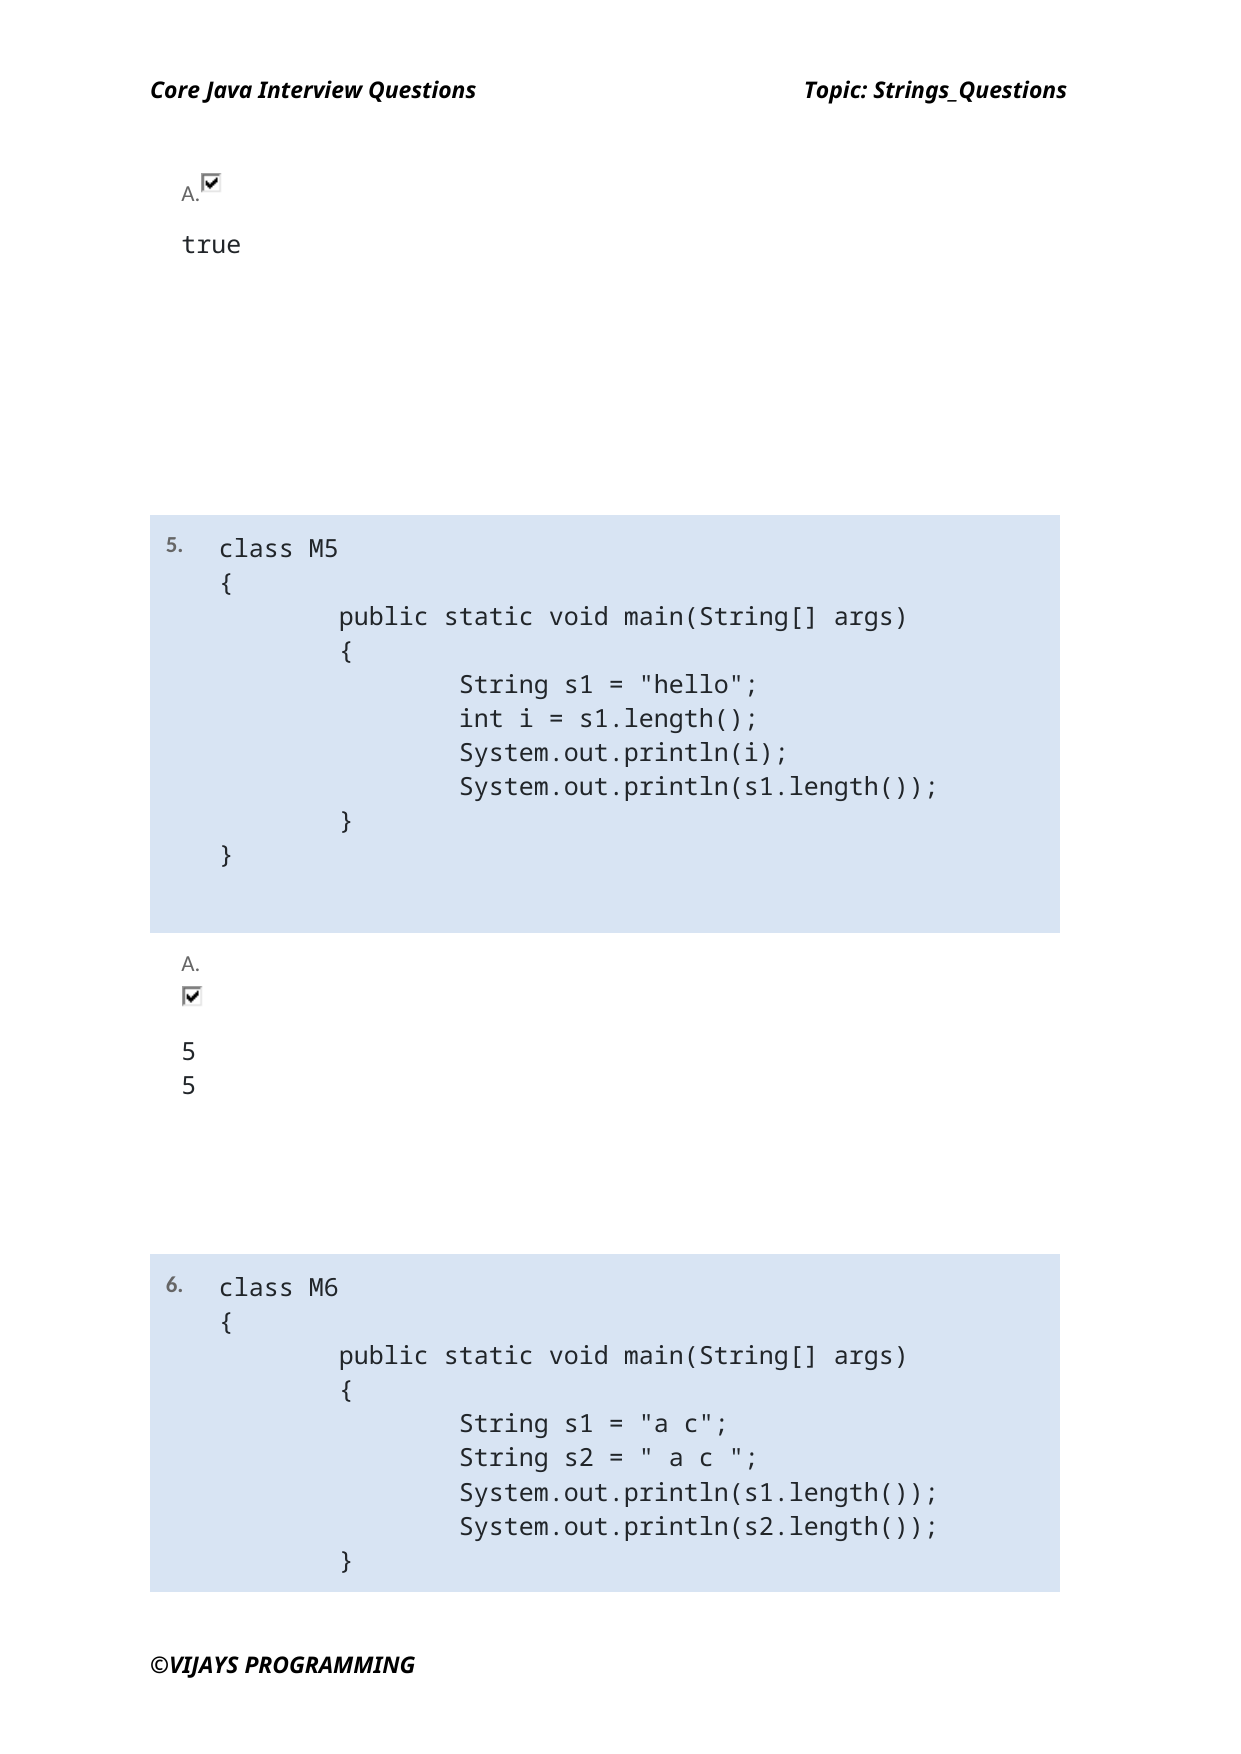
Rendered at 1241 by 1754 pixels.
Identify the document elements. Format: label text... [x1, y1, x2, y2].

table_cell [1060, 1254, 1090, 1592]
table_header A. 5 5 [181, 949, 242, 1136]
table_cell [150, 150, 1090, 514]
table_header A. true [181, 166, 250, 362]
table_header [1060, 515, 1090, 933]
table_cell class M6 { public static void main(String[] args) { String s1 = "a c"; String s2 = " a c "; System.out.println(s1.length()); System.out.println(s2.length()); } [203, 1254, 1060, 1592]
table_cell 6. [150, 1254, 203, 1592]
table_header 5. [150, 515, 203, 933]
table_header [181, 1204, 429, 1238]
table_header [181, 431, 429, 499]
table_cell [150, 933, 1090, 1254]
table_header [181, 1136, 242, 1204]
table_header [181, 363, 264, 431]
table_header class M5 { public static void main(String[] args) { String s1 = "hello"; int i = s1.length(); System.out.println(i); System.out.println(s1.length()); } } [203, 515, 1060, 933]
